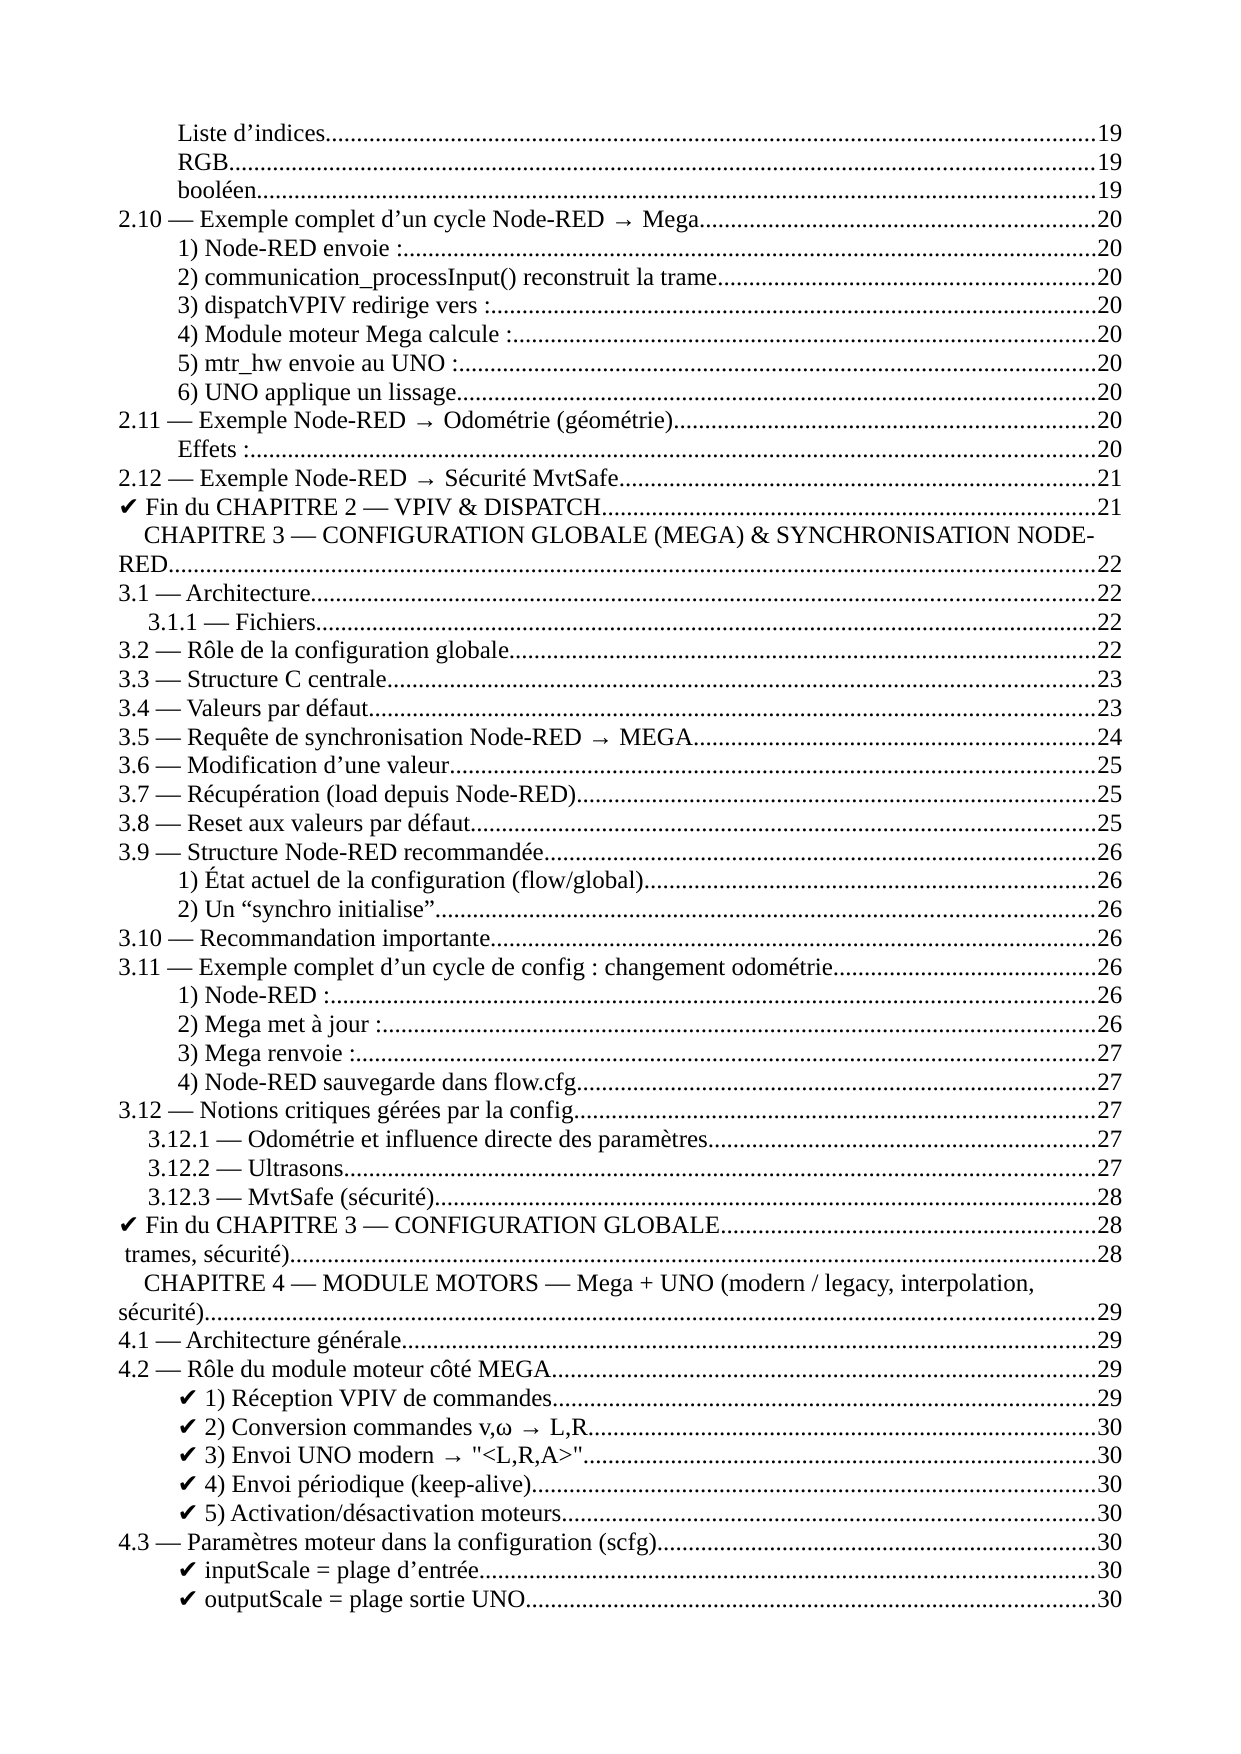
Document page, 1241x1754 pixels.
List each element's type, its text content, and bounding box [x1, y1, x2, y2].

text RGB 19 [177, 147, 1122, 176]
text 2) Mega met à jour : 26 [177, 1009, 1122, 1038]
text 2) Un “synchro initialise” 26 [177, 894, 1122, 923]
text 2.12 — Exemple Node-RED → Sécurité MvtSafe 21 [118, 463, 1122, 492]
text 3.9 — Structure Node-RED recommandée 26 [118, 837, 1122, 866]
text 🧱 CHAPITRE 4 — MODULE MOTORS — Mega + UNO (modern / legacy, interpolation, sécurité) 29 [118, 1268, 1122, 1326]
text 3.12.2 — Ultrasons 27 [148, 1153, 1122, 1182]
text 4) Module moteur Mega calcule : 20 [177, 319, 1122, 348]
text 4.3 — Paramètres moteur dans la configuration (scfg) 30 [118, 1527, 1122, 1556]
text 3.12.3 — MvtSafe (sécurité) 28 [148, 1182, 1122, 1211]
text 2.11 — Exemple Node-RED → Odométrie (géométrie) 20 [118, 406, 1122, 434]
text 4) Node-RED sauvegarde dans flow.cfg 27 [177, 1067, 1122, 1096]
text 3) dispatchVPIV redirige vers : 20 [177, 291, 1122, 319]
text 6) UNO applique un lissage 20 [177, 377, 1122, 406]
text 3.1 — Architecture 22 [118, 578, 1122, 607]
text ✔️ 1) Réception VPIV de commandes 29 [177, 1383, 1122, 1412]
text 3.6 — Modification d’une valeur 25 [118, 751, 1122, 779]
text 3.1.1 — Fichiers 22 [148, 607, 1122, 636]
text 3.2 — Rôle de la configuration globale 22 [118, 636, 1122, 664]
text 5) mtr_hw envoie au UNO : 20 [177, 348, 1122, 377]
text ✔️ outputScale = plage sortie UNO 30 [177, 1584, 1122, 1613]
text 3.12.1 — Odométrie et influence directe des paramètres 27 [148, 1124, 1122, 1153]
text 3) Mega renvoie : 27 [177, 1038, 1122, 1067]
text booléen 19 [177, 176, 1122, 204]
text 4.2 — Rôle du module moteur côté MEGA 29 [118, 1354, 1122, 1383]
text 1) Node-RED envoie : 20 [177, 233, 1122, 262]
text 3.5 — Requête de synchronisation Node-RED → MEGA 24 [118, 722, 1122, 751]
text Liste d’indices 19 [177, 118, 1122, 147]
text ✔️ 3) Envoi UNO modern → "<L,R,A>" 30 [177, 1441, 1122, 1469]
text ✔️ 4) Envoi périodique (keep-alive) 30 [177, 1469, 1122, 1498]
text 3.4 — Valeurs par défaut 23 [118, 693, 1122, 722]
text ✔️ inputScale = plage d’entrée 30 [177, 1556, 1122, 1584]
text 3.8 — Reset aux valeurs par défaut 25 [118, 808, 1122, 837]
text 3.3 — Structure C centrale 23 [118, 664, 1122, 693]
text 4.1 — Architecture générale 29 [118, 1326, 1122, 1354]
text trames, sécurité) 28 [118, 1239, 1122, 1268]
text 🧱 CHAPITRE 3 — CONFIGURATION GLOBALE (MEGA) & SYNCHRONISATION NODE-RED 22 [118, 521, 1122, 578]
text 3.7 — Récupération (load depuis Node-RED) 25 [118, 779, 1122, 808]
text ✔️ 5) Activation/désactivation moteurs 30 [177, 1498, 1122, 1527]
text 2) communication_processInput() reconstruit la trame 20 [177, 262, 1122, 291]
text 1) État actuel de la configuration (flow/global) 26 [177, 866, 1122, 894]
text 3.12 — Notions critiques gérées par la config 27 [118, 1096, 1122, 1124]
text 3.11 — Exemple complet d’un cycle de config : changement odométrie 26 [118, 952, 1122, 981]
text 3.10 — Recommandation importante 26 [118, 923, 1122, 952]
text 2.10 — Exemple complet d’un cycle Node-RED → Mega 20 [118, 204, 1122, 233]
text ✔️ Fin du CHAPITRE 2 — VPIV & DISPATCH 21 [118, 492, 1122, 521]
text ✔️ 2) Conversion commandes v,ω → L,R 30 [177, 1412, 1122, 1441]
text 1) Node-RED : 26 [177, 981, 1122, 1009]
text Effets : 20 [177, 434, 1122, 463]
text ✔️ Fin du CHAPITRE 3 — CONFIGURATION GLOBALE 28 [118, 1211, 1122, 1239]
